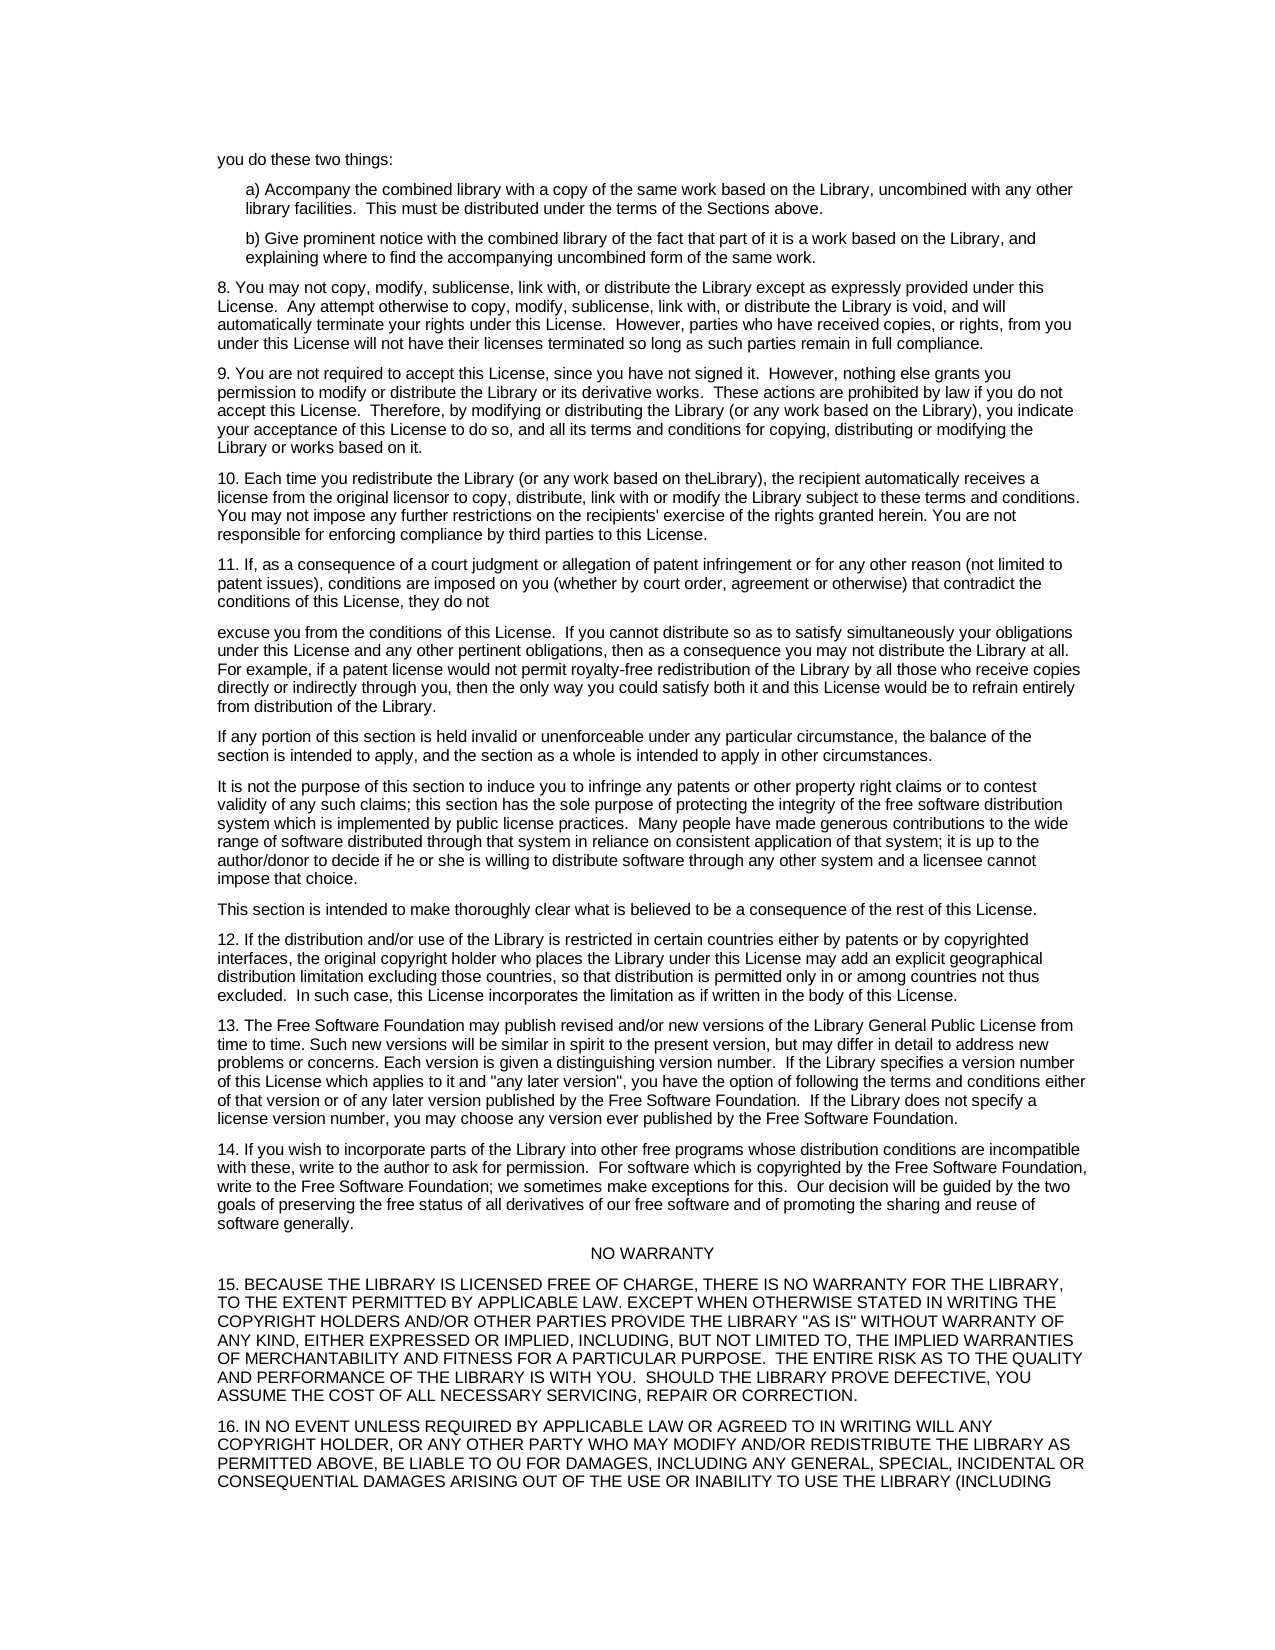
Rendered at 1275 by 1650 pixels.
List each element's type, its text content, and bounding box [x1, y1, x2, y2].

text b) Give prominent notice with the combined library of the fact that part of it is a work based on the Library, and explaining where to find the accompanying uncombined form of the same work. [245, 229, 1087, 267]
text It is not the purpose of this section to induce you to infringe any patents or other property right claims or to contest validity of any such claims; this section has the sole purpose of protecting the integrity of the free software distribution system which is implemented by public license practices. Many people have made generous contributions to the wide range of software distributed through that system in reliance on consistent application of that system; it is up to the author/donor to decide if he or she is willing to distribute software through any other system and a licensee cannot impose that choice. [217, 777, 1087, 888]
text 10. Each time you redistribute the Library (or any work based on theLibrary), the recipient automatically receives a license from the original licensor to copy, distribute, link with or modify the Library subject to these terms and conditions. You may not impose any further restrictions on the recipients' exercise of the rights granted herein. You are not responsible for enforcing compliance by third parties to this License. [217, 469, 1087, 544]
text 14. If you wish to incorporate parts of the Library into other free programs whose distribution conditions are incompatible with these, write to the author to ask for permission. For software which is copyrighted by the Free Software Foundation, write to the Free Software Foundation; we sometimes make exceptions for this. Our decision will be guided by the two goals of preserving the free status of all derivatives of our free software and of promoting the sharing and reuse of software generally. [217, 1140, 1087, 1233]
text 15. BECAUSE THE LIBRARY IS LICENSED FREE OF CHARGE, THERE IS NO WARRANTY FOR THE LIBRARY, TO THE EXTENT PERMITTED BY APPLICABLE LAW. EXCEPT WHEN OTHERWISE STATED IN WRITING THE COPYRIGHT HOLDERS AND/OR OTHER PARTIES PROVIDE THE LIBRARY "AS IS" WITHOUT WARRANTY OF ANY KIND, EITHER EXPRESSED OR IMPLIED, INCLUDING, BUT NOT LIMITED TO, THE IMPLIED WARRANTIES OF MERCHANTABILITY AND FITNESS FOR A PARTICULAR PURPOSE. THE ENTIRE RISK AS TO THE QUALITY AND PERFORMANCE OF THE LIBRARY IS WITH YOU. SHOULD THE LIBRARY PROVE DEFECTIVE, YOU ASSUME THE COST OF ALL NECESSARY SERVICING, REPAIR OR CORRECTION. [217, 1275, 1087, 1405]
text excuse you from the conditions of this License. If you cannot distribute so as to satisfy simultaneously your obligations under this License and any other pertinent obligations, then as a consequence you may not distribute the Library at all. For example, if a patent license would not permit royalty-free redistribution of the Library by all those who receive copies directly or indirectly through you, then the only way you could satisfy both it and this License would be to refrain entirely from distribution of the Library. [217, 623, 1087, 716]
text 11. If, as a consequence of a court judgment or allegation of patent infringement or for any other reason (not limited to patent issues), conditions are imposed on you (whether by court order, agreement or otherwise) that contradict the conditions of this License, they do not [217, 556, 1087, 611]
text 13. The Free Software Foundation may publish revised and/or new versions of the Library General Public License from time to time. Such new versions will be similar in spirit to the present version, but may differ in detail to address new problems or concerns. Each version is given a distinguishing version number. If the Library specifies a version number of this License which applies to it and "any later version", you have the option of following the terms and conditions either of that version or of any later version published by the Free Software Foundation. If the Library does not specify a license version number, you may choose any version ever published by the Free Software Foundation. [217, 1017, 1087, 1128]
text 9. You are not required to accept this License, since you have not signed it. However, nothing else grants you permission to modify or distribute the Library or its derivative works. These actions are prohibited by law if you do not accept this License. Therefore, by modifying or distributing the Library (or any work based on the Library), you indicate your acceptance of this License to do so, and all its terms and conditions for copying, distributing or modifying the Library or works based on it. [217, 365, 1087, 457]
text 8. You may not copy, modify, sublicense, link with, or distribute the Library except as expressly provided under this License. Any attempt otherwise to copy, modify, sublicense, link with, or distribute the Library is void, and will automatically terminate your rights under this License. However, parties who have received copies, or rights, from you under this License will not have their licenses terminated so long as such parties remain in full compliance. [217, 279, 1087, 353]
text 16. IN NO EVENT UNLESS REQUIRED BY APPLICABLE LAW OR AGREED TO IN WRITING WILL ANY COPYRIGHT HOLDER, OR ANY OTHER PARTY WHO MAY MODIFY AND/OR REDISTRIBUTE THE LIBRARY AS PERMITTED ABOVE, BE LIABLE TO OU FOR DAMAGES, INCLUDING ANY GENERAL, SPECIAL, INCIDENTAL OR CONSEQUENTIAL DAMAGES ARISING OUT OF THE USE OR INABILITY TO USE THE LIBRARY (INCLUDING [217, 1417, 1087, 1491]
text 12. If the distribution and/or use of the Library is restricted in certain countries either by patents or by copyrighted interfaces, the original copyright holder who places the Library under this License may add an explicit geographical distribution limitation excluding those countries, so that distribution is permitted only in or among countries not thus excluded. In such case, this License incorporates the limitation as if written in the body of this License. [217, 931, 1087, 1005]
text you do these two things: [217, 150, 1087, 168]
text NO WARRANTY [217, 1245, 1087, 1263]
text If any portion of this section is held invalid or unenforceable under any particular circumstance, the balance of the section is intended to apply, and the section as a whole is intended to apply in other circumstances. [217, 728, 1087, 765]
text This section is intended to make thoroughly clear what is believed to be a consequence of the rest of this License. [217, 900, 1087, 919]
text a) Accompany the combined library with a copy of the same work based on the Library, uncombined with any other library facilities. This must be distributed under the terms of the Sections above. [245, 181, 1087, 218]
